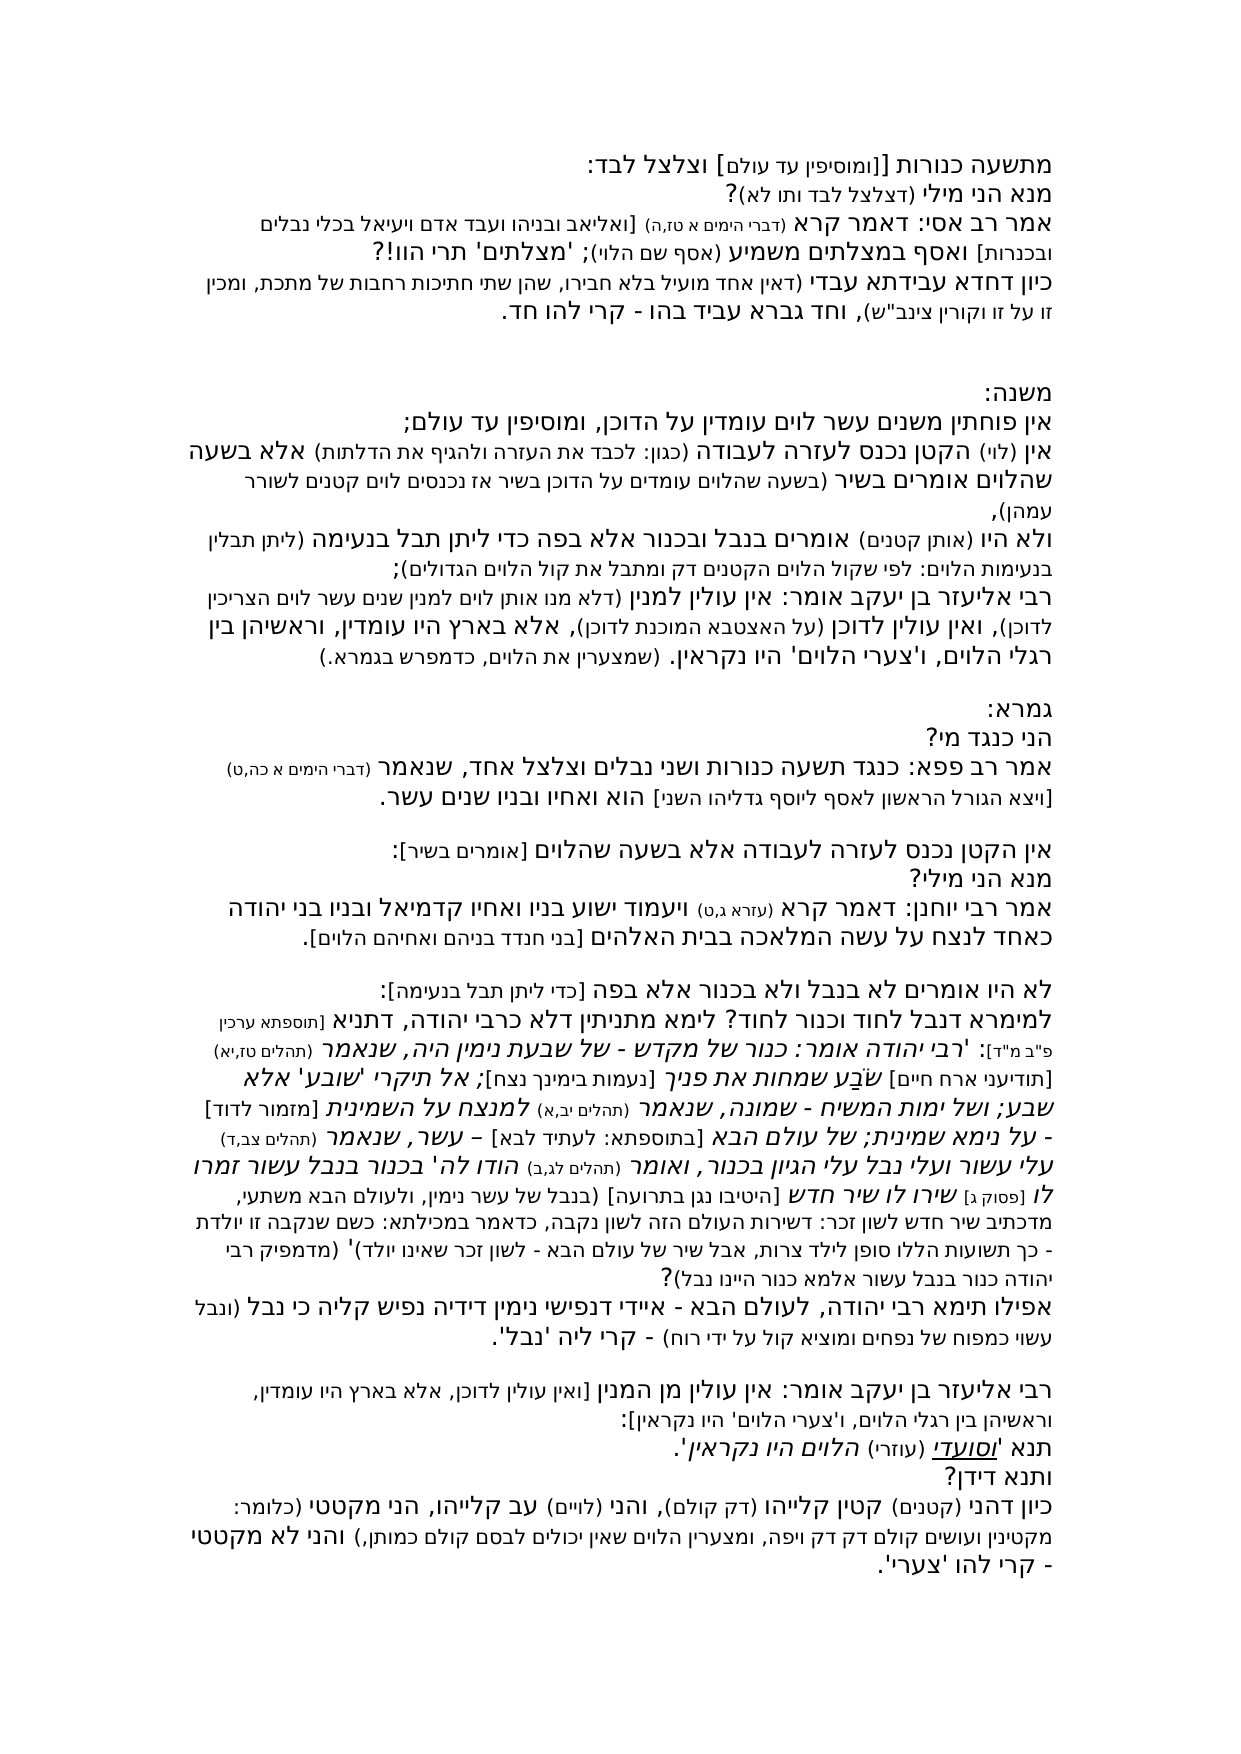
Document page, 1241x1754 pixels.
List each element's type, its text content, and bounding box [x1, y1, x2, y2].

text משנה: [187, 378, 1053, 407]
text כיון דחדא עבידתא עבדי (דאין אחד מועיל בלא חבירו, שהן שתי חתיכות רחבות של מתכת, ומכין זו על זו וקורין צינב"ש), וחד גברא עביד בהו - קרי להו חד. [187, 267, 1053, 325]
text מתשעה כנורות [[ומוסיפין עד עולם] וצלצל לבד: [187, 150, 1053, 179]
text למימרא דנבל לחוד וכנור לחוד? לימא מתניתין דלא כרבי יהודה, דתניא [תוספתא ערכין פ"ב מ"ד]: 'רבי יהודה אומר: כנור של מקדש - של שבעת נימין היה, שנאמר (תהלים טז,יא) [תודיעני ארח חיים] שֹׂבַע שמחות את פניך [נעמות בימינך נצח]; אל תיקרי 'שובע' אלא שבע; ושל ימות המשיח - שמונה, שנאמר (תהלים יב,א) למנצח על השמינית [מזמור לדוד] - על נימא שמינית; של עולם הבא [בתוספתא: לעתיד לבא] – עשר, שנאמר (תהלים צב,ד) עלי עשור ועלי נבל עלי הגיון בכנור, ואומר (תהלים לג,ב) הודו לה' בכנור בנבל עשור זמרו לו [פסוק ג] שירו לו שיר חדש [היטיבו נגן בתרועה] (בנבל של עשר נימין, ולעולם הבא משתעי, מדכתיב שיר חדש לשון זכר: דשירות העולם הזה לשון נקבה, כדאמר במכילתא: כשם שנקבה זו יולדת - כך תשועות הללו סופן לילד צרות, אבל שיר של עולם הבא - לשון זכר שאינו יולד)' (מדמפיק רבי יהודה כנור בנבל עשור אלמא כנור היינו נבל)? [187, 1005, 1053, 1292]
text אפילו תימא רבי יהודה, לעולם הבא - איידי דנפישי נימין דידיה נפיש קליה כי נבל (ונבל עשוי כמפוח של נפחים ומוציא קול על ידי רוח) - קרי ליה 'נבל'. [187, 1292, 1053, 1351]
text אין (לוי) הקטן נכנס לעזרה לעבודה (כגון: לכבד את העזרה ולהגיף את הדלתות) אלא בשעה שהלוים אומרים בשיר (בשעה שהלוים עומדים על הדוכן בשיר אז נכנסים לוים קטנים לשורר עמהן), [187, 436, 1053, 524]
text תנא 'וסועדי (עוזרי) הלוים היו נקראין'. [187, 1433, 1053, 1462]
text גמרא: [187, 694, 1053, 723]
text אין פוחתין משנים עשר לוים עומדין על הדוכן, ומוסיפין עד עולם; [187, 407, 1053, 436]
text מנא הני מילי? [187, 864, 1053, 893]
text אמר רב אסי: דאמר קרא (דברי הימים א טז,ה) [ואליאב ובניהו ועבד אדם ויעיאל בכלי נבלים ובכנרות] ואסף במצלתים משמיע (אסף שם הלוי); 'מצלתים' תרי הוו!? [187, 208, 1053, 267]
text ולא היו (אותן קטנים) אומרים בנבל ובכנור אלא בפה כדי ליתן תבל בנעימה (ליתן תבלין בנעימות הלוים: לפי שקול הלוים הקטנים דק ומתבל את קול הלוים הגדולים); [187, 524, 1053, 582]
text אמר רבי יוחנן: דאמר קרא (עזרא ג,ט) ויעמוד ישוע בניו ואחיו קדמיאל ובניו בני יהודה כאחד לנצח על עשה המלאכה בבית האלהים [בני חנדד בניהם ואחיהם הלוים]. [187, 893, 1053, 952]
text לא היו אומרים לא בנבל ולא בכנור אלא בפה [כדי ליתן תבל בנעימה]: [187, 976, 1053, 1005]
text הני כנגד מי? [187, 723, 1053, 752]
text מנא הני מילי (דצלצל לבד ותו לא)? [187, 179, 1053, 208]
text אמר רב פפא: כנגד תשעה כנורות ושני נבלים וצלצל אחד, שנאמר (דברי הימים א כה,ט) [ויצא הגורל הראשון לאסף ליוסף גדליהו השני] הוא ואחיו ובניו שנים עשר. [187, 752, 1053, 811]
text כיון דהני (קטנים) קטין קלייהו (דק קולם), והני (לויים) עב קלייהו, הני מקטטי (כלומר: מקטינין ועושים קולם דק דק ויפה, ומצערין הלוים שאין יכולים לבסם קולם כמותן,) והני לא מקטטי - קרי להו 'צערי'. [187, 1492, 1053, 1579]
text רבי אליעזר בן יעקב אומר: אין עולין מן המנין [ואין עולין לדוכן, אלא בארץ היו עומדין, וראשיהן בין רגלי הלוים, ו'צערי הלוים' היו נקראין]: [187, 1375, 1053, 1433]
text ותנא דידן? [187, 1462, 1053, 1492]
text אין הקטן נכנס לעזרה לעבודה אלא בשעה שהלוים [אומרים בשיר]: [187, 835, 1053, 864]
text רבי אליעזר בן יעקב אומר: אין עולין למנין (דלא מנו אותן לוים למנין שנים עשר לוים הצריכין לדוכן), ואין עולין לדוכן (על האצטבא המוכנת לדוכן), אלא בארץ היו עומדין, וראשיהן בין רגלי הלוים, ו'צערי הלוים' היו נקראין. (שמצערין את הלוים, כדמפרש בגמרא.) [187, 582, 1053, 670]
